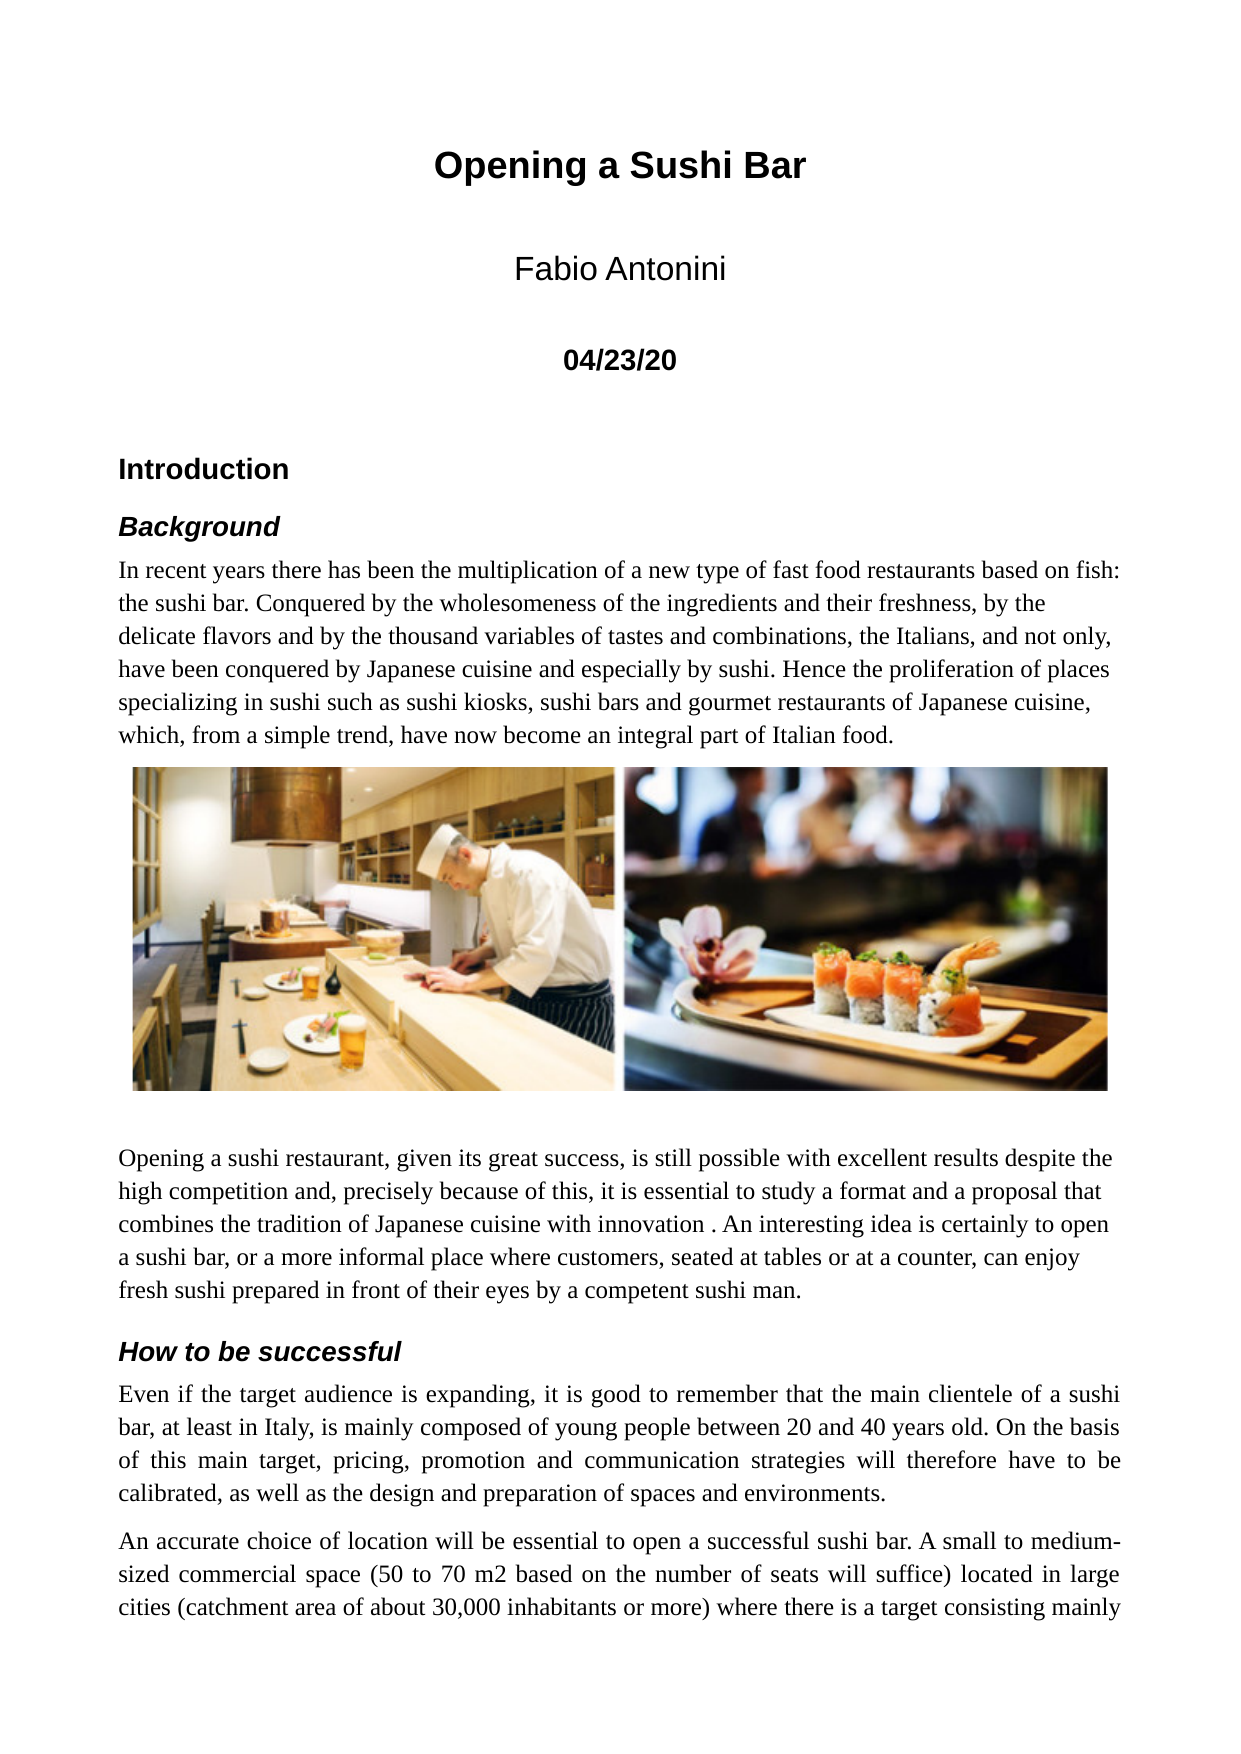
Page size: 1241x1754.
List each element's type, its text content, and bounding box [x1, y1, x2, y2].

text Opening a sushi restaurant, given its great success, is still possible with excellent results despite the high competition and, precisely because of this, it is essential to study a format and a proposal that combines the tradition of Japanese cuisine with innovation . An interesting idea is certainly to open a sushi bar, or a more informal place where customers, seated at tables or at a counter, can enjoy fresh sushi prepared in front of their eyes by a competent sushi man. [118, 1143, 1122, 1304]
subtitle Introduction [118, 452, 1122, 486]
text In recent years there has been the multiplication of a new type of fast food restaurants based on fish: the sushi bar. Conquered by the wholesomeness of the ingredients and their freshness, by the delicate flavors and by the thousand variables of tastes and combinations, the Italians, and not only, have been conquered by Japanese cuisine and especially by sushi. Hence the proliferation of places specializing in sushi such as sushi kiosks, sushi bars and gourmet restaurants of Japanese cuisine, which, from a simple trend, have now become an integral part of Italian food. [118, 555, 1122, 749]
subtitle How to be successful [118, 1335, 1122, 1367]
subtitle 04/23/20 [118, 343, 1122, 377]
text An accurate choice of location will be essential to open a successful sushi bar. A small to medium-sized commercial space (50 to 70 m2 based on the number of seats will suffice) located in large cities (catchment area of about 30,000 inhabitants or more) where there is a target consisting mainly [118, 1526, 1122, 1621]
subtitle Background [118, 511, 1122, 542]
text Even if the target audience is expanding, it is good to remember that the main clientele of a sushi bar, at least in Italy, is mainly composed of young people between 20 and 40 years old. On the basis of this main target, pricing, promotion and communication strategies will therefore have to be calibrated, as well as the design and preparation of spaces and environments. [118, 1379, 1122, 1507]
picture [132, 767, 1108, 1091]
subtitle Opening a Sushi Bar [118, 143, 1122, 187]
subtitle Fabio Antonini [118, 249, 1122, 287]
